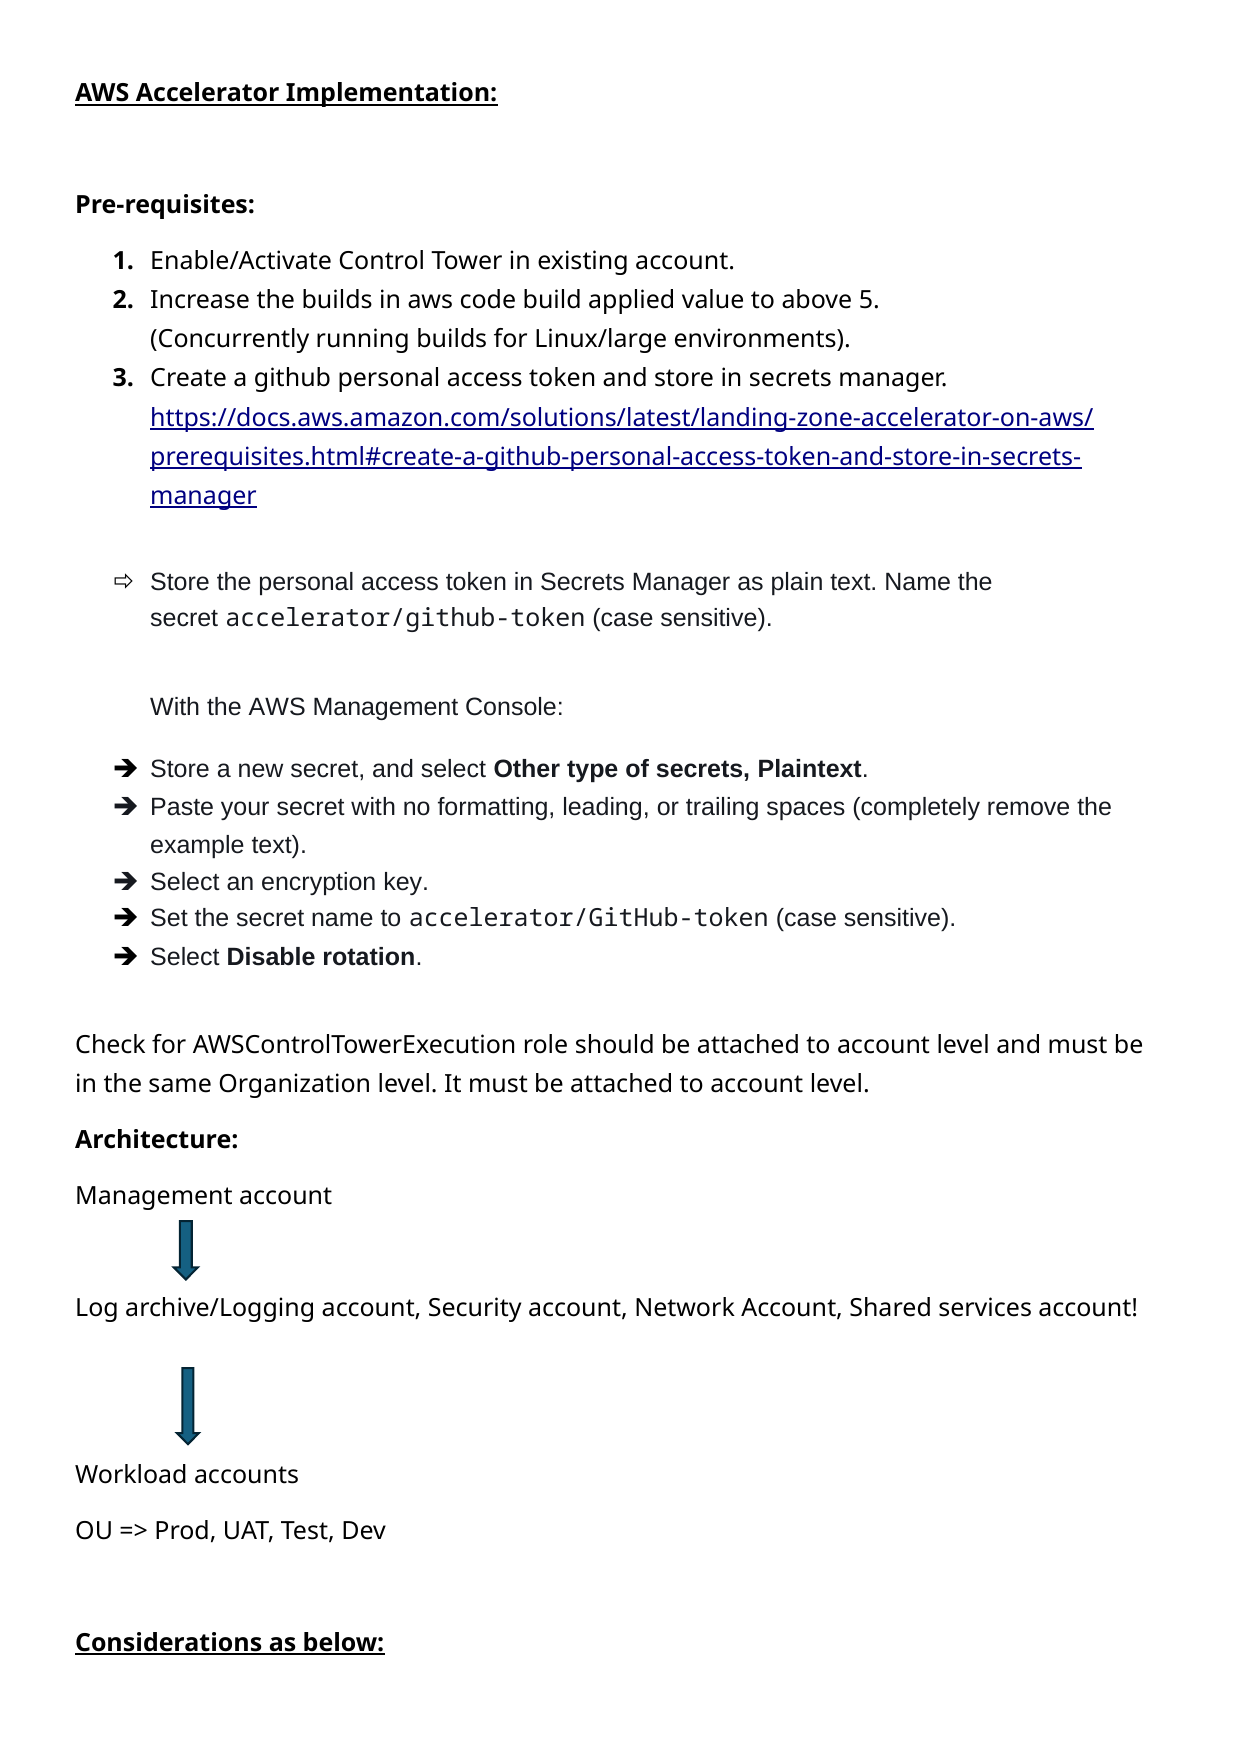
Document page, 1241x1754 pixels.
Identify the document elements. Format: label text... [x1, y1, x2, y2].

list Store the personal access token in Secrets Manager as plain text. Name the secret accelerator/github-token (case sensitive). [112, 558, 1165, 633]
text Management account [75, 1177, 1165, 1212]
list Set the secret name to accelerator/GitHub-token (case sensitive). [112, 896, 1165, 933]
list (Concurrently running builds for Linux/large environments). [150, 321, 1165, 355]
list Create a github personal access token and store in secrets manager. [112, 360, 1165, 394]
list https://docs.aws.amazon.com/solutions/latest/landing-zone-accelerator-on-aws/prerequisites.html#create-a-github-personal-access-token-and-store-in-secrets-manager [150, 399, 1165, 512]
text Considerations as below: [75, 1624, 1165, 1658]
list Increase the builds in aws code build applied value to above 5. [112, 282, 1165, 316]
list Select Disable rotation. [112, 933, 1165, 971]
text Check for AWSControlTowerExecution role should be attached to account level and must be in the same Organization level. It must be attached to account level. [75, 1027, 1165, 1100]
text OU => Prod, UAT, Test, Dev [75, 1512, 1165, 1547]
list Select an encryption key. [112, 858, 1165, 896]
text Workload accounts [75, 1457, 1165, 1491]
list Store a new secret, and select Other type of secrets, Plaintext. [112, 746, 1165, 783]
text Architecture: [75, 1122, 1165, 1156]
list Paste your secret with no formatting, leading, or trailing spaces (completely remove the example text). [112, 783, 1165, 858]
text AWS Accelerator Implementation: [75, 75, 1165, 109]
list Enable/Activate Control Tower in existing account. [112, 242, 1165, 277]
text With the AWS Management Console: [75, 683, 1165, 721]
text Log archive/Logging account, Security account, Network Account, Shared services account! [75, 1289, 1165, 1323]
text Pre-requisites: [75, 187, 1165, 221]
